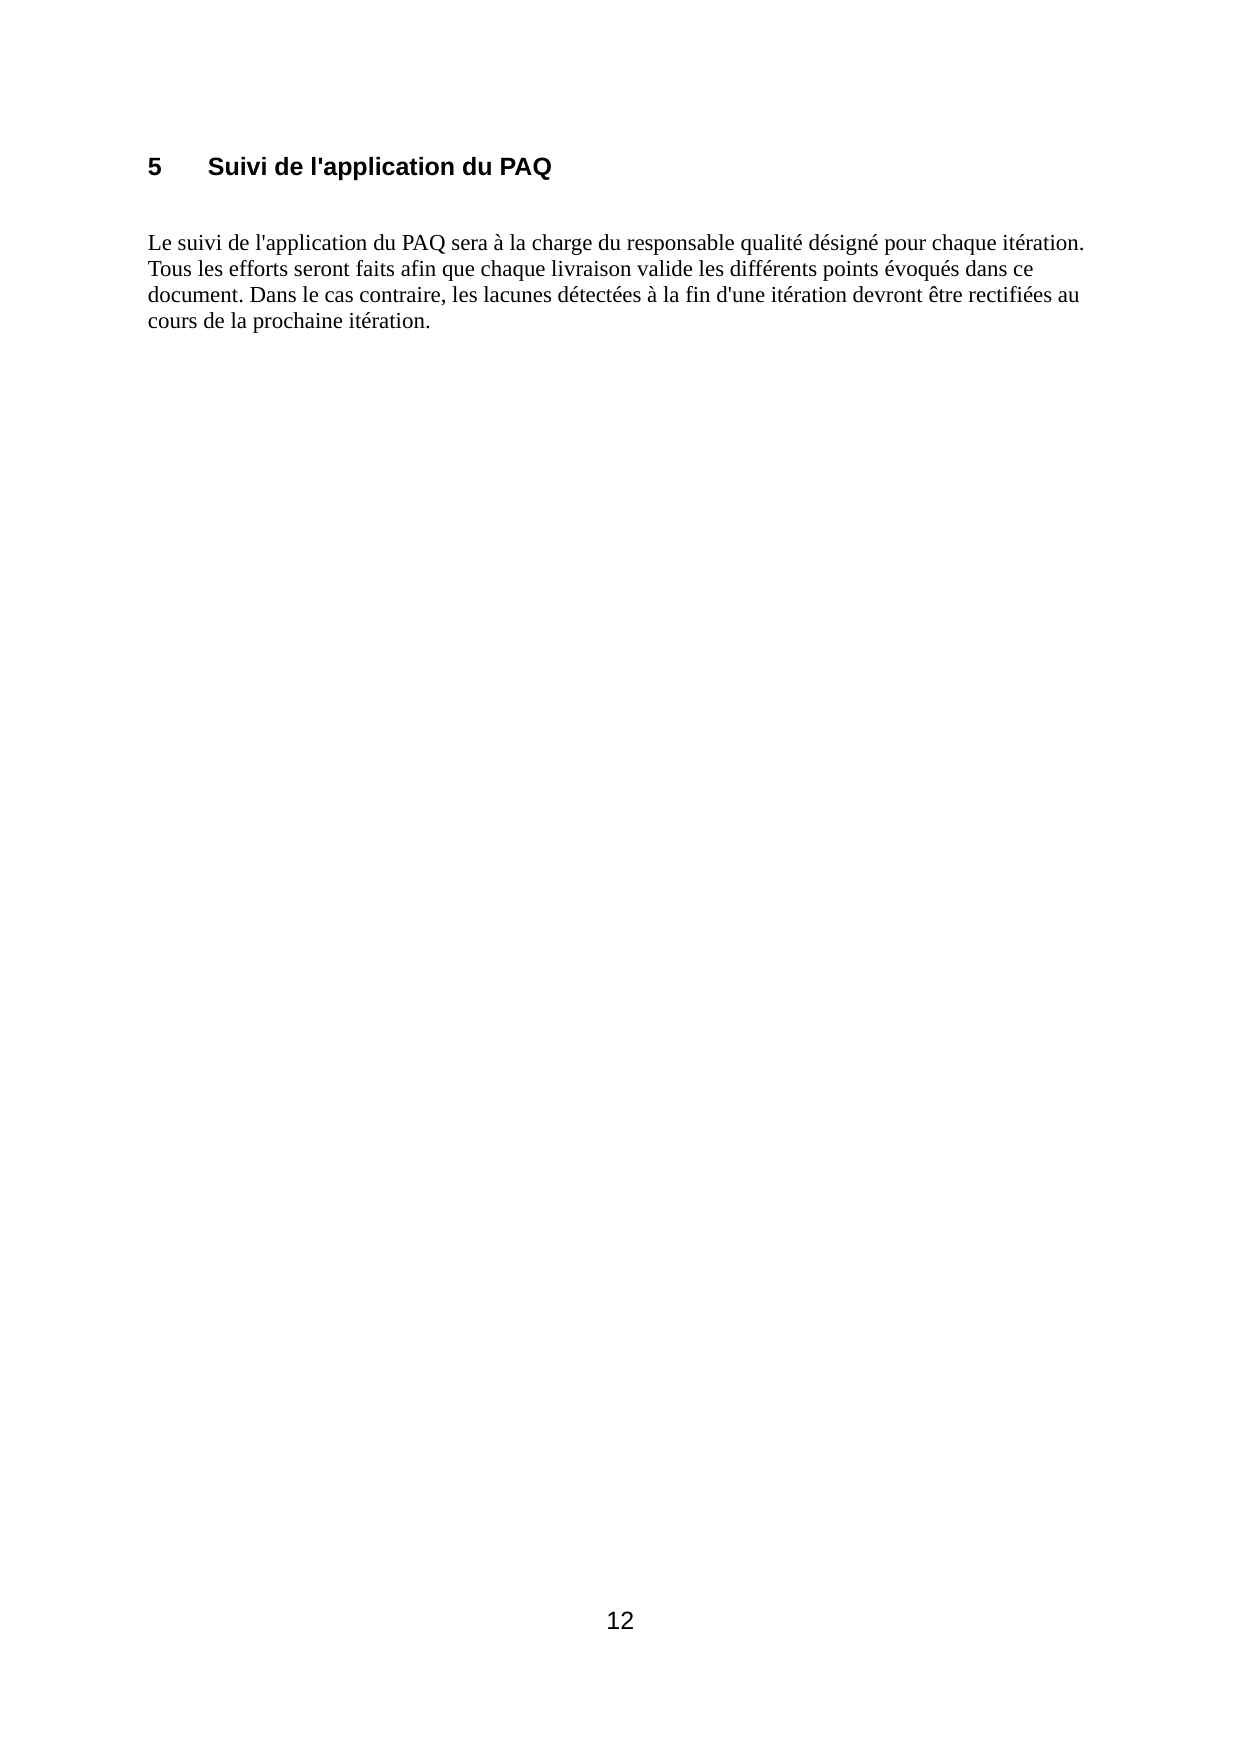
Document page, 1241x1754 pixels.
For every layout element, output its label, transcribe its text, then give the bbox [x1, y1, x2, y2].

subtitle Suivi de l'application du PAQ [148, 152, 1093, 181]
text Le suivi de l'application du PAQ sera à la charge du responsable qualité désigné pour chaque itération. [148, 228, 1093, 255]
text Tous les efforts seront faits afin que chaque livraison valide les différents points évoqués dans ce document. Dans le cas contraire, les lacunes détectées à la fin d'une itération devront être rectifiées au cours de la prochaine itération. [148, 255, 1093, 334]
